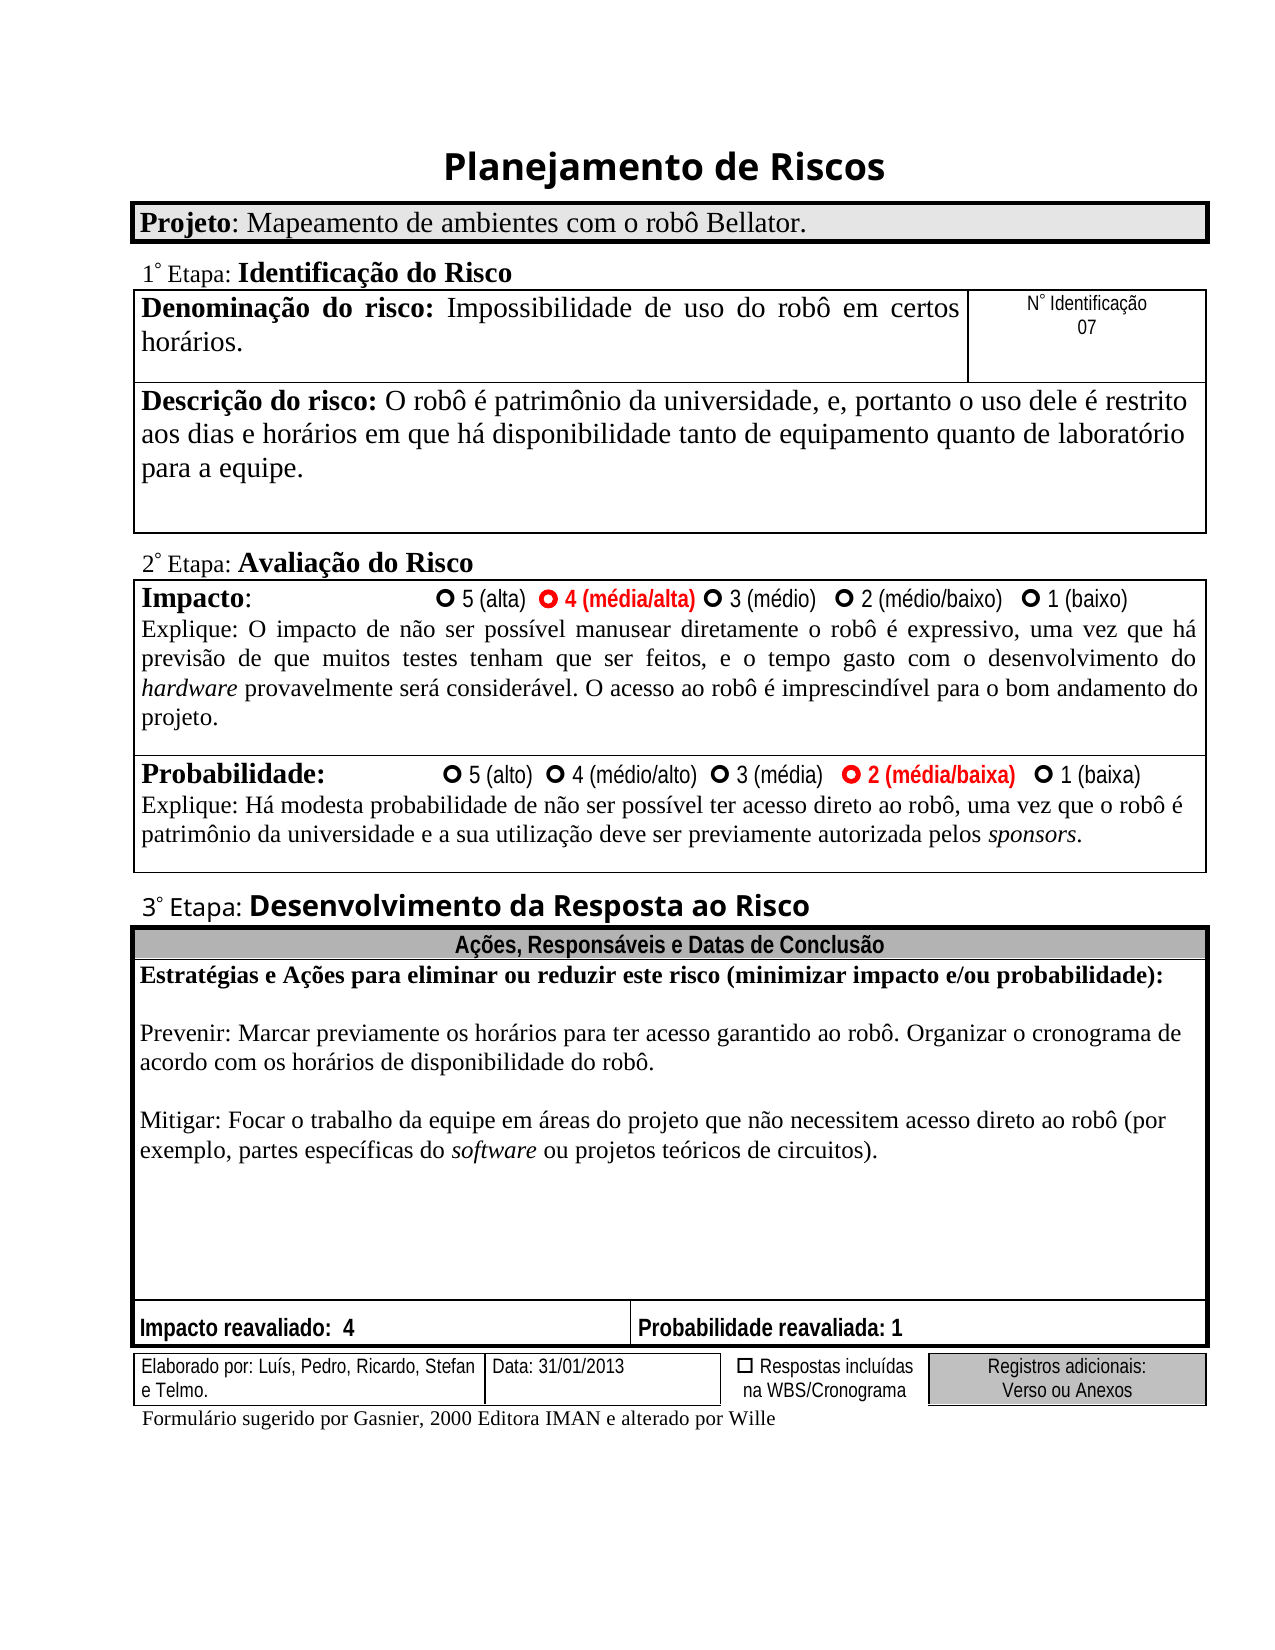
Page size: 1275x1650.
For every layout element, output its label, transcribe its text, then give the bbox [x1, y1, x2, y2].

text 2 Etapa: Avaliação do Risco [142, 546, 1186, 579]
table_cell Estratégias e Ações para eliminar ou reduzir este risco (minimizar impacto e/ou probabilidade): Prevenir: Marcar previamente os horários para ter acesso garantido ao robô. Organizar o cronograma de acordo com os horários de disponibilidade do robô. Mitigar: Focar o trabalho da equipe em áreas do projeto que não necessitem acesso direto ao robô (por exemplo, partes específicas do software ou projetos teóricos de circuitos). [135, 960, 1205, 1299]
table_header Elaborado por: Luís, Pedro, Ricardo, Stefan e Telmo. [135, 1354, 484, 1404]
table_header Ações, Responsáveis e Datas de Conclusão [135, 930, 1205, 958]
table_cell Probabilidade:  5 (alto)  4 (médio/alto)  3 (média)  2 (média/baixa)  1 (baixa) Explique: Há modesta probabilidade de não ser possível ter acesso direto ao robô, uma vez que o robô é patrimônio da universidade e a sua utilização deve ser previamente autorizada pelos sponsors. [135, 756, 1205, 872]
table_header Projeto: Mapeamento de ambientes com o robô Bellator. [135, 205, 1205, 239]
table_header Data: 31/01/2013 [486, 1354, 720, 1404]
text 3 Etapa: Desenvolvimento da Resposta ao Risco [142, 885, 1186, 925]
table_header N Identificação 07 [969, 291, 1205, 382]
table_header Denominação do risco: Impossibilidade de uso do robô em certos horários. [135, 291, 967, 382]
text Formulário sugerido por Gasnier, 2000 Editora IMAN e alterado por Wille [142, 1406, 1186, 1430]
subtitle Planejamento de Riscos [142, 141, 1186, 192]
table_header  Respostas incluídas na WBS/Cronograma [721, 1353, 928, 1404]
table_cell Probabilidade reavaliada: 1 [631, 1301, 1205, 1343]
table_header Impacto:  5 (alta)  4 (média/alta)  3 (médio)  2 (médio/baixo)  1 (baixo) Explique: O impacto de não ser possível manusear diretamente o robô é expressivo, uma vez que há previsão de que muitos testes tenham que ser feitos, e o tempo gasto com o desenvolvimento do hardware provavelmente será considerável. O acesso ao robô é imprescindível para o bom andamento do projeto. [135, 581, 1205, 754]
table_header Registros adicionais: Verso ou Anexos [930, 1354, 1205, 1404]
table_cell Impacto reavaliado: 4 [135, 1301, 630, 1343]
text 1 Etapa: Identificação do Risco [142, 256, 1186, 289]
table_cell Descrição do risco: O robô é patrimônio da universidade, e, portanto o uso dele é restrito aos dias e horários em que há disponibilidade tanto de equipamento quanto de laboratório para a equipe. [135, 383, 1205, 532]
